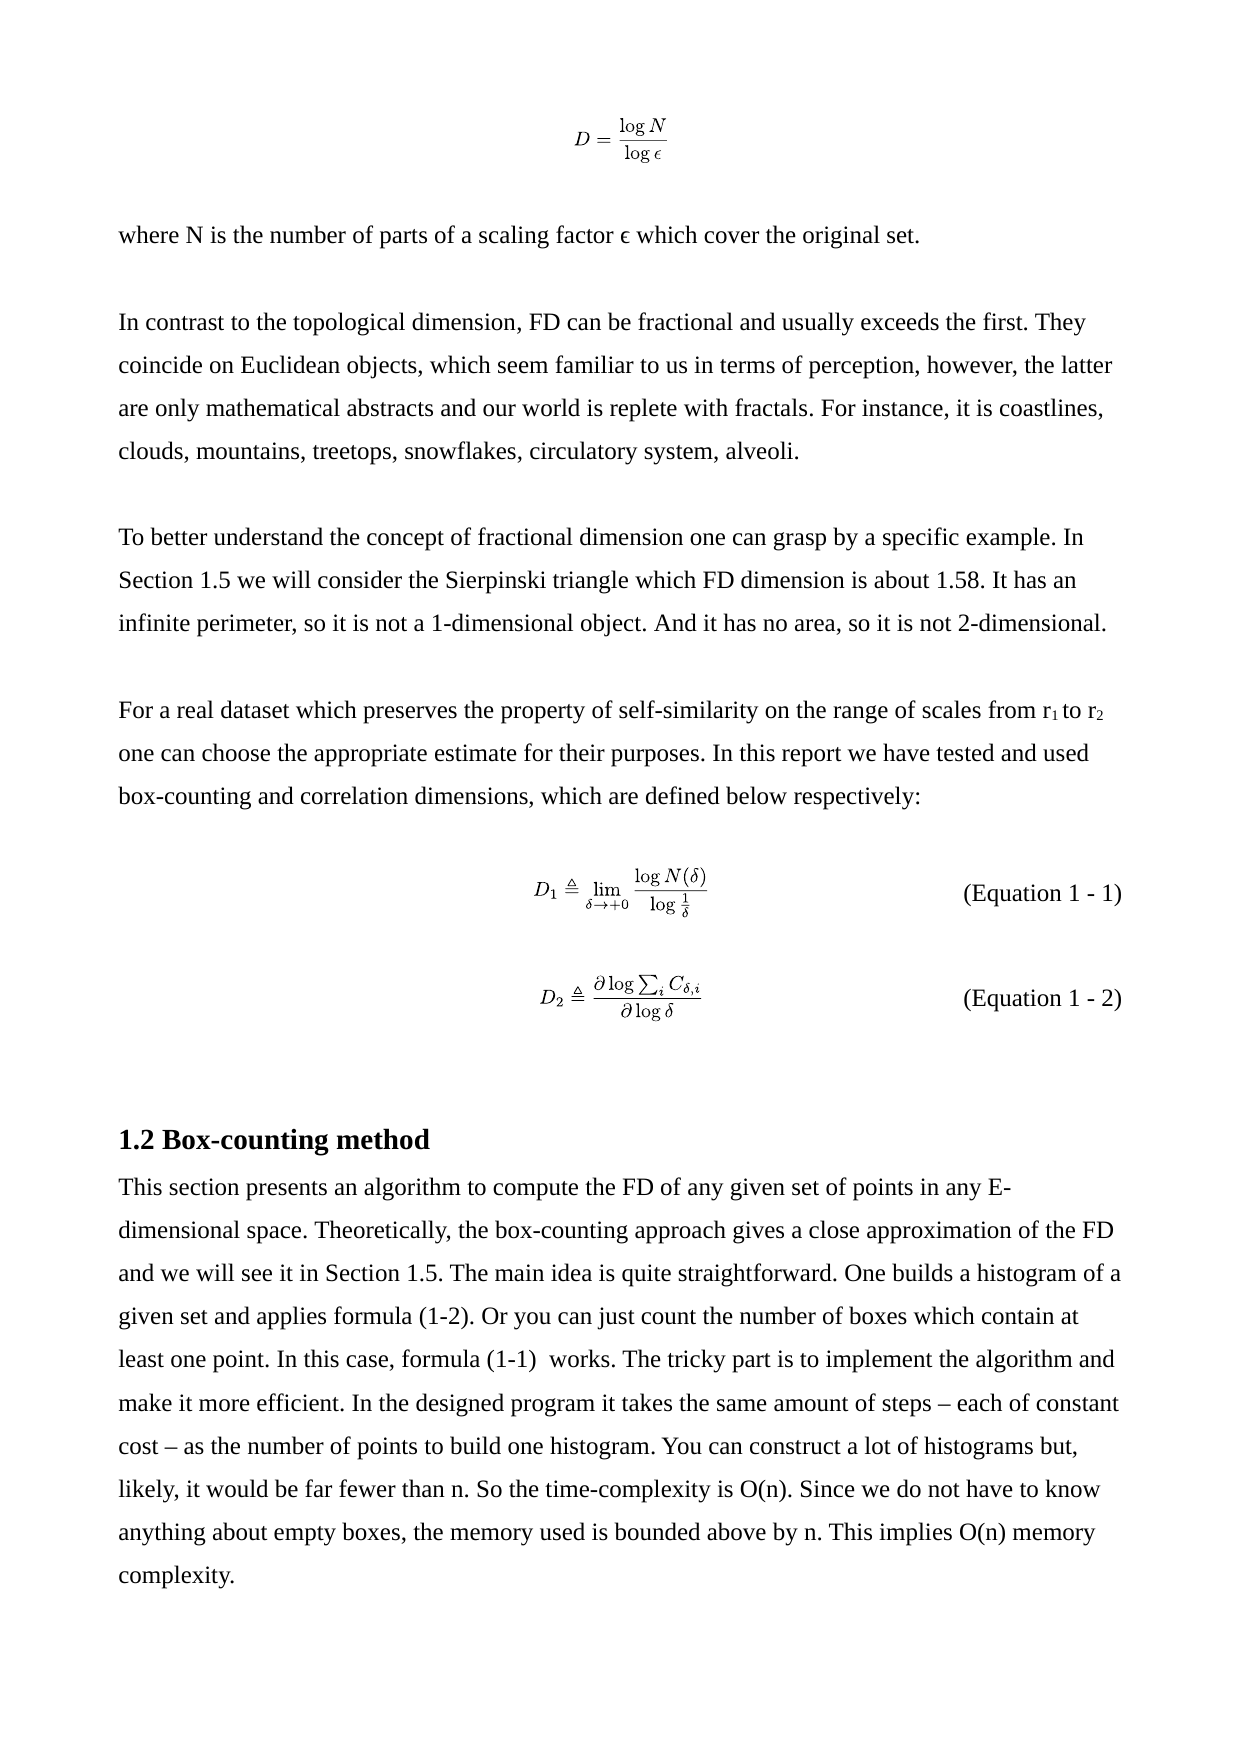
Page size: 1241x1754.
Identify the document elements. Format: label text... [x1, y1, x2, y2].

text For a real dataset which preserves the property of self-similarity on the range of scales from r1 to r2 one can choose the appropriate estimate for their purposes. In this report we have tested and used box-counting and correlation dimensions, which are defined below respectively: [118, 695, 1122, 810]
text To better understand the concept of fractional dimension one can grasp by a specific example. In Section 1.5 we will consider the Sierpinski triangle which FD dimension is about 1.58. It has an infinite perimeter, so it is not a 1-dimensional object. And it has no area, so it is not 2-dimensional. [118, 522, 1122, 637]
text This section presents an algorithm to compute the FD of any given set of points in any E-dimensional space. Theoretically, the box-counting approach gives a close approximation of the FD and we will see it in Section 1.5. The main idea is quite straightforward. One builds a histogram of a given set and applies formula (1-2). Or you can just count the number of boxes which contain at least one point. In this case, formula (1-1) works. The tricky part is to implement the algorithm and make it more efficient. In the designed program it takes the same amount of steps – each of constant cost – as the number of points to build one histogram. You can construct a lot of histograms but, likely, it would be far fewer than n. So the time-complexity is O(n). Since we do not have to know anything about empty boxes, the memory used is bounded above by n. This implies O(n) memory complexity. [118, 1172, 1122, 1589]
text In contrast to the topological dimension, FD can be fractional and usually exceeds the first. They coincide on Euclidean objects, which seem familiar to us in terms of perception, however, the latter are only mathematical abstracts and our world is replete with fractals. For instance, it is coastlines, clouds, mountains, treetops, snowflakes, circulatory system, alveoli. [118, 307, 1122, 465]
text (Equation 1 - 1) [708, 867, 1122, 917]
text [118, 867, 533, 917]
text where N is the number of parts of a scaling factor ϵ which cover the original set. [118, 220, 1122, 249]
text (Equation 1 - 2) [118, 975, 1122, 1107]
text 1.2 Box-counting method [118, 1122, 1122, 1155]
